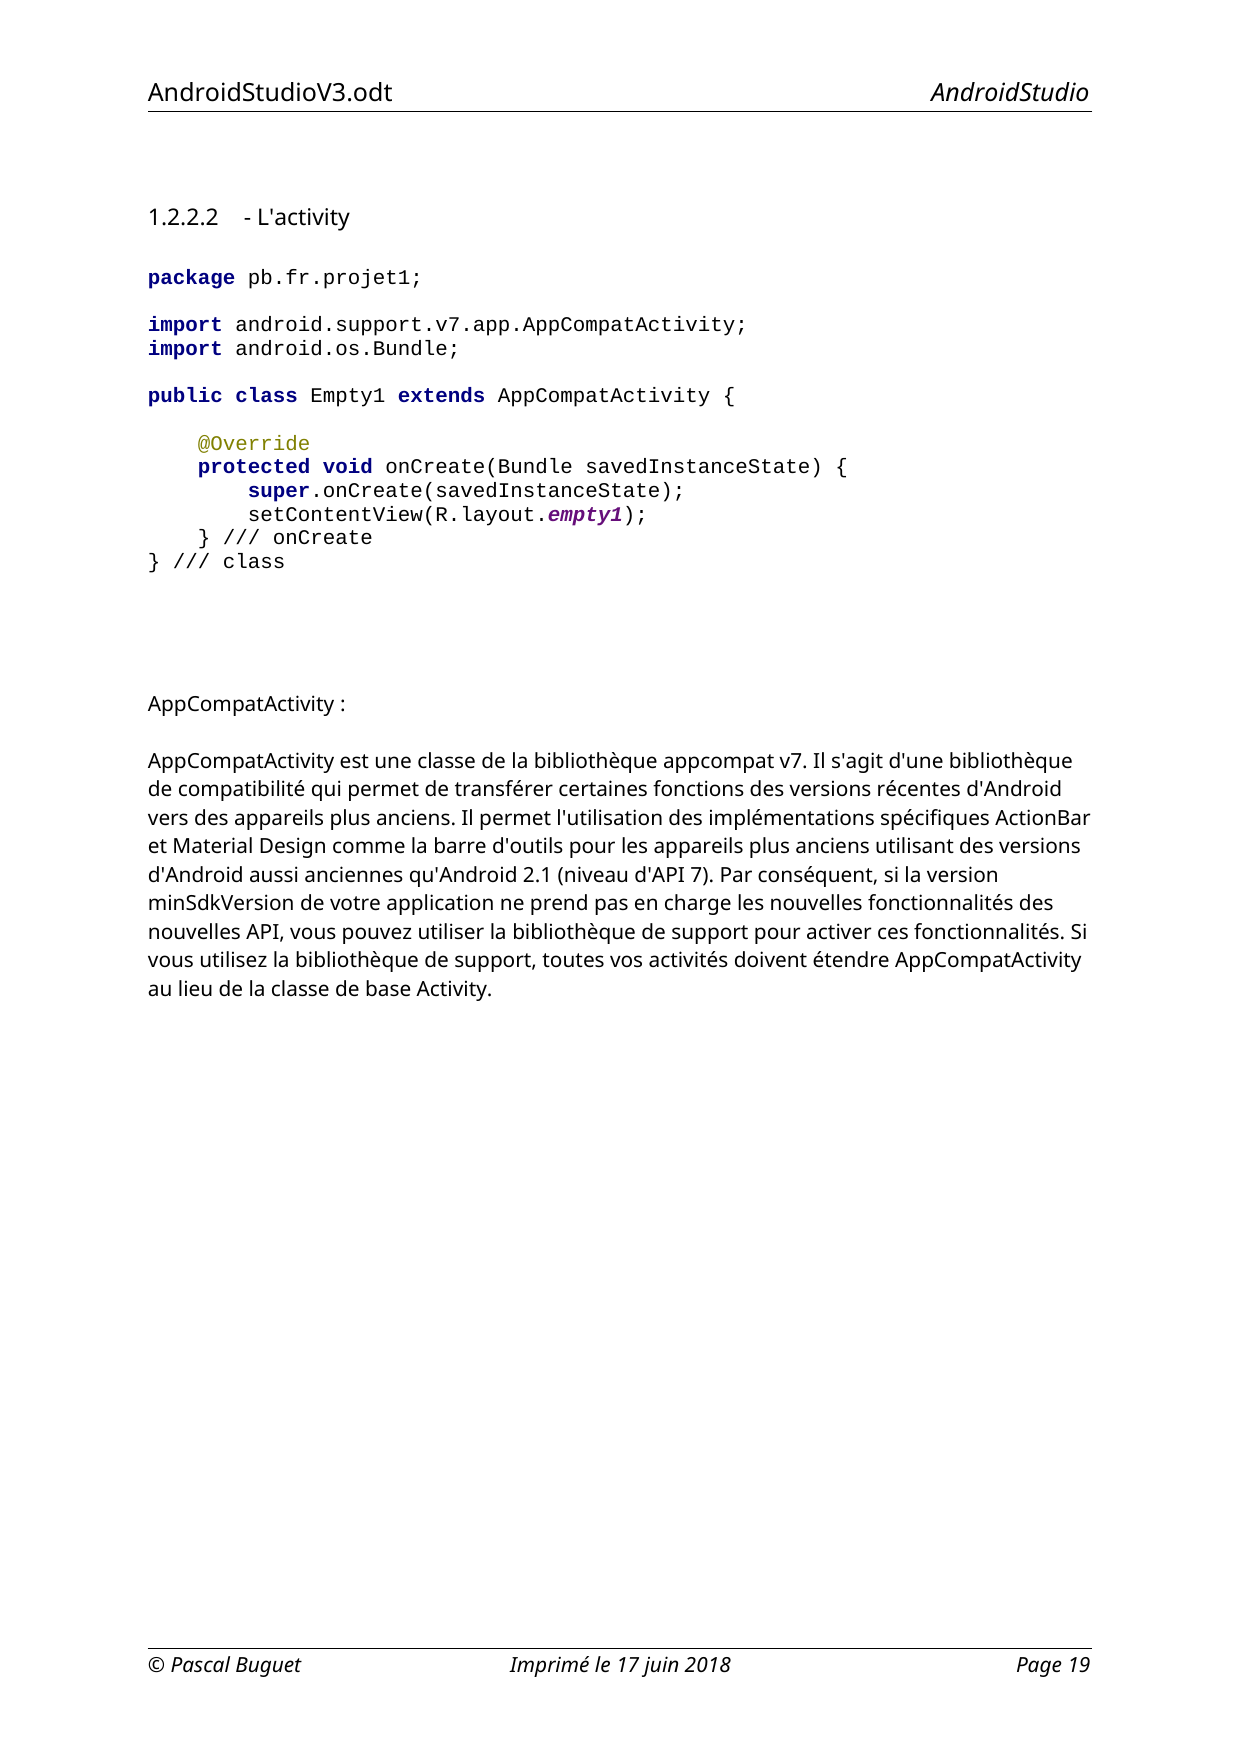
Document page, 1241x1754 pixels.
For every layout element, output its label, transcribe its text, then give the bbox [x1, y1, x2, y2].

text AppCompatActivity est une classe de la bibliothèque appcompat v7. Il s'agit d'une bibliothèque de compatibilité qui permet de transférer certaines fonctions des versions récentes d'Android vers des appareils plus anciens. Il permet l'utilisation des implémentations spécifiques ActionBar et Material Design comme la barre d'outils pour les appareils plus anciens utilisant des versions d'Android aussi anciennes qu'Android 2.1 (niveau d'API 7). Par conséquent, si la version minSdkVersion de votre application ne prend pas en charge les nouvelles fonctionnalités des nouvelles API, vous pouvez utiliser la bibliothèque de support pour activer ces fonctionnalités. Si vous utilisez la bibliothèque de support, toutes vos activités doivent étendre AppCompatActivity au lieu de la classe de base Activity. [148, 746, 1092, 1002]
text public class Empty1 extends AppCompatActivity { [148, 385, 1092, 409]
text package pb.fr.projet1; [148, 267, 1092, 291]
text protected void onCreate(Bundle savedInstanceState) { [148, 456, 1092, 480]
text @Override [148, 433, 1092, 456]
text setContentView(R.layout.empty1); [148, 503, 1092, 527]
text } /// class [148, 551, 1092, 574]
subtitle - L'activity [148, 201, 1092, 232]
text import android.os.Bundle; [148, 338, 1092, 362]
text } /// onCreate [148, 527, 1092, 551]
text AppCompatActivity : [148, 689, 1092, 718]
text super.onCreate(savedInstanceState); [148, 480, 1092, 503]
text import android.support.v7.app.AppCompatActivity; [148, 314, 1092, 338]
